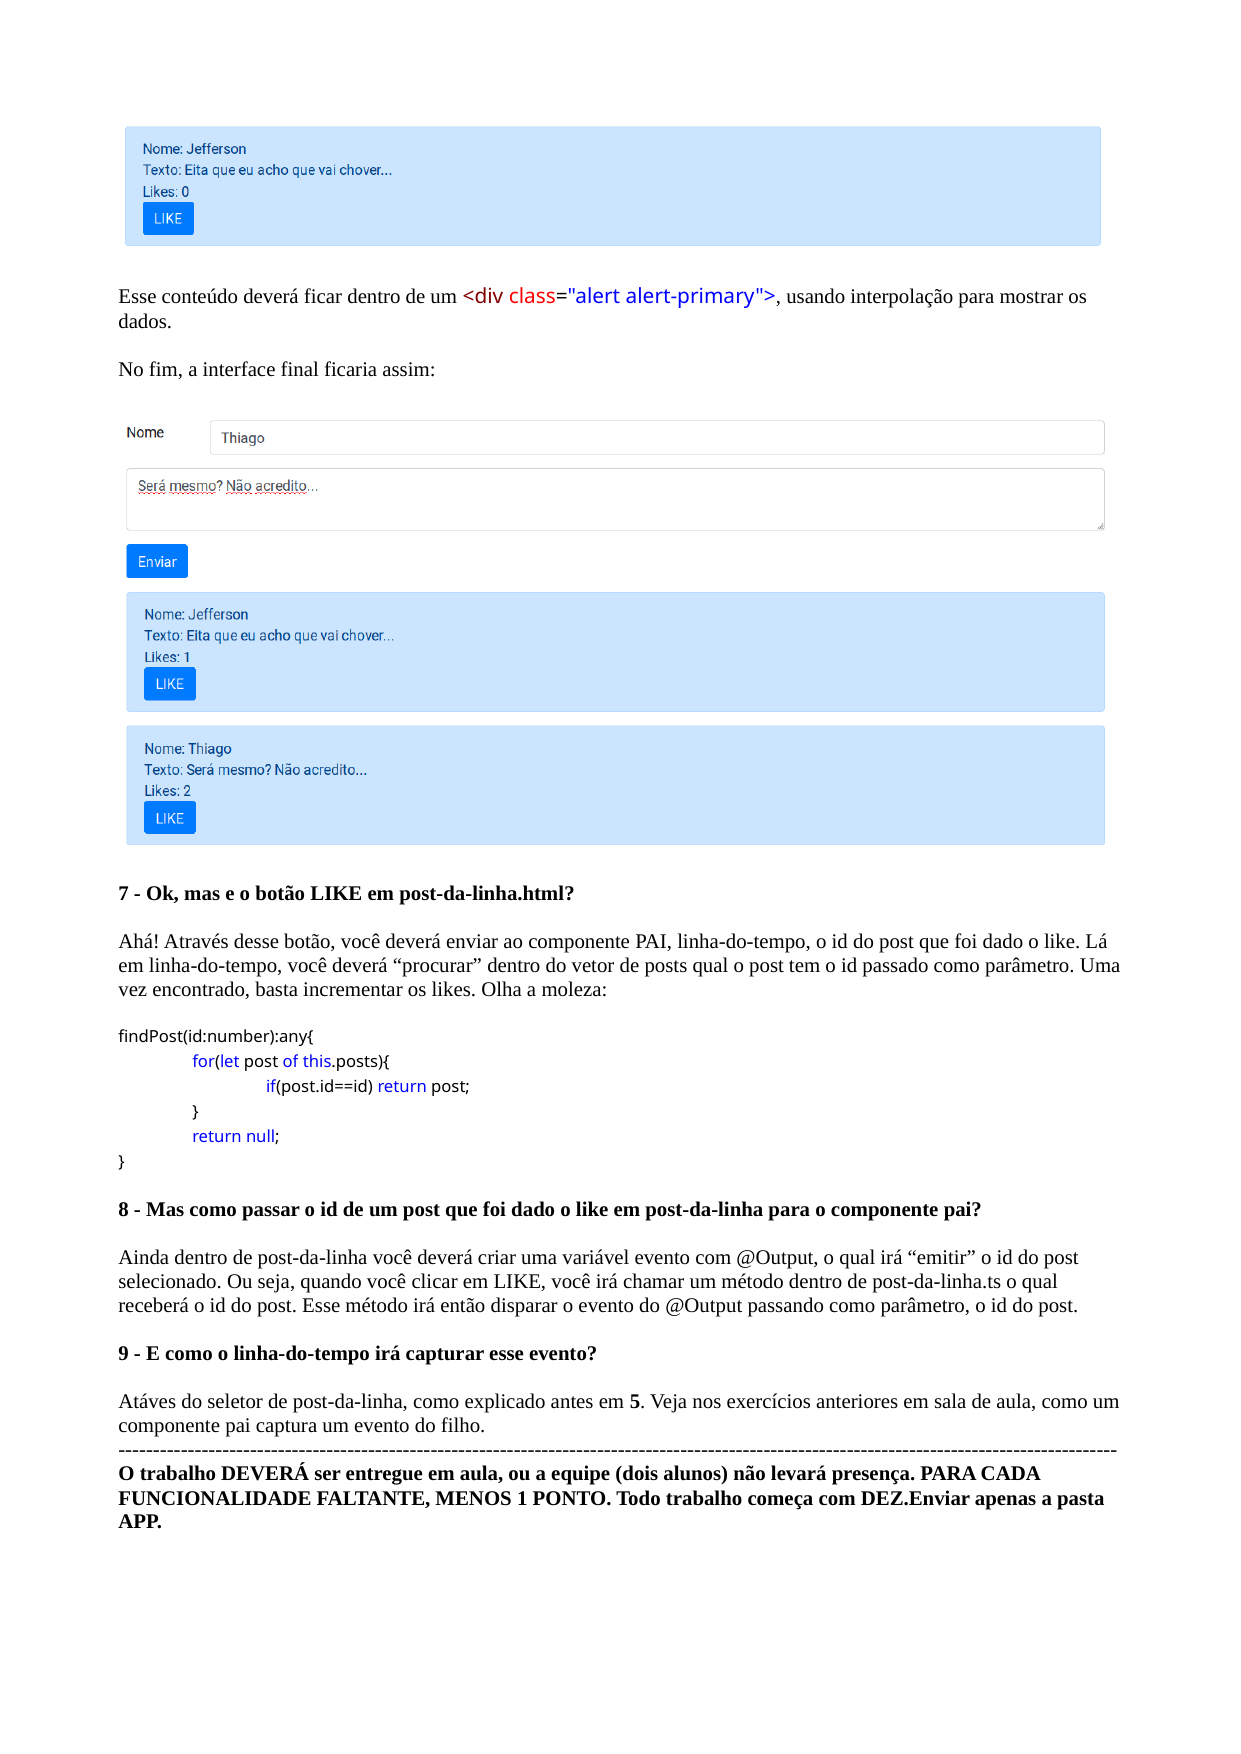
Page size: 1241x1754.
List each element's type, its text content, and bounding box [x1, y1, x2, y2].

text } [118, 1148, 1122, 1173]
text O trabalho DEVERÁ ser entregue em aula, ou a equipe (dois alunos) não levará presença. PARA CADA FUNCIONALIDADE FALTANTE, MENOS 1 PONTO. Todo trabalho começa com DEZ.Enviar apenas a pasta APP. [118, 1461, 1122, 1533]
text 9 - E como o linha-do-tempo irá capturar esse evento? [118, 1341, 1122, 1365]
text findPost(id:number):any{ [118, 1025, 1122, 1048]
text Atáves do seletor de post-da-linha, como explicado antes em 5. Veja nos exercícios anteriores em sala de aula, como um componente pai captura um evento do filho. [118, 1389, 1122, 1437]
text Ahá! Através desse botão, você deverá enviar ao componente PAI, linha-do-tempo, o id do post que foi dado o like. Lá em linha-do-tempo, você deverá “procurar” dentro do vetor de posts qual o post tem o id passado como parâmetro. Uma vez encontrado, basta incrementar os likes. Olha a moleza: [118, 929, 1122, 1001]
text 7 - Ok, mas e o botão LIKE em post-da-linha.html? [118, 881, 1122, 904]
text return null; [118, 1123, 1122, 1148]
text No fim, a interface final ficaria assim: [118, 357, 1122, 381]
text Esse conteúdo deverá ficar dentro de um <div class="alert alert-primary">, usando interpolação para mostrar os dados. [118, 281, 1122, 333]
picture [118, 416, 1123, 857]
text Ainda dentro de post-da-linha você deverá criar uma variável evento com @Output, o qual irá “emitir” o id do post selecionado. Ou seja, quando você clicar em LIKE, você irá chamar um método dentro de post-da-linha.ts o qual receberá o id do post. Esse método irá então disparar o evento do @Output passando como parâmetro, o id do post. [118, 1245, 1122, 1317]
text } [118, 1098, 1122, 1123]
text 8 - Mas como passar o id de um post que foi dado o like em post-da-linha para o componente pai? [118, 1197, 1122, 1221]
picture [118, 118, 1123, 257]
text ------------------------------------------------------------------------------------------------------------------------------------------------ [118, 1437, 1122, 1461]
text for(let post of this.posts){ [118, 1048, 1122, 1073]
text if(post.id==id) return post; [118, 1073, 1122, 1098]
